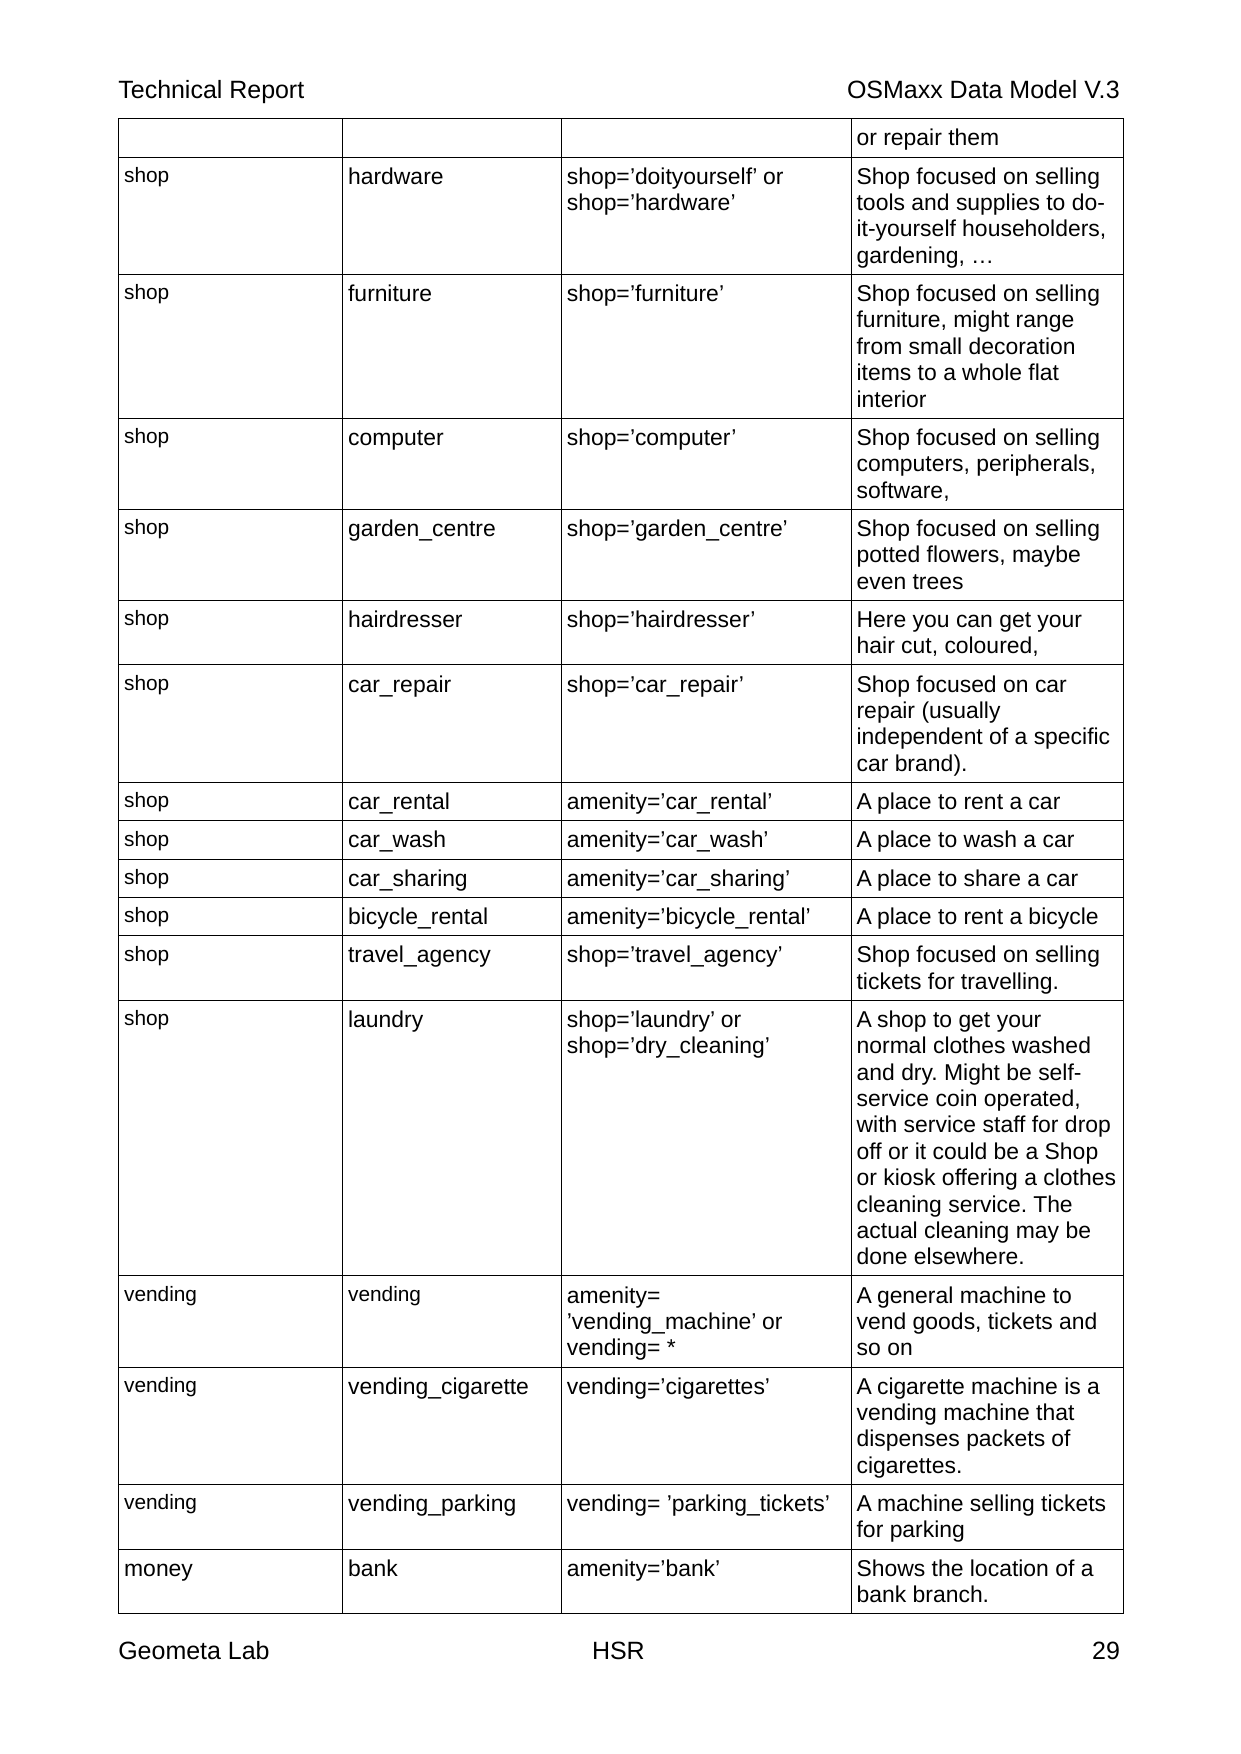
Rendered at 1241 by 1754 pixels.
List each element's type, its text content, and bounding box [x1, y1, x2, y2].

table_cell vending_cigarette [343, 1368, 561, 1484]
table_cell Here you can get your hair cut, coloured, [852, 601, 1123, 664]
table_cell shop=’car_repair’ [562, 665, 851, 782]
table_cell amenity=’bicycle_rental’ [562, 898, 851, 935]
table_cell [562, 119, 851, 156]
table_cell amenity=’car_rental’ [562, 783, 851, 820]
table_cell shop [119, 1001, 342, 1275]
table_cell computer [343, 419, 561, 509]
table_cell shop=’furniture’ [562, 275, 851, 418]
table_cell shop [119, 158, 342, 274]
table_cell garden_centre [343, 510, 561, 600]
table_cell car_repair [343, 665, 561, 782]
table_cell hardware [343, 158, 561, 274]
table_cell A machine selling tickets for parking [852, 1485, 1123, 1548]
table_cell vending=’cigarettes’ [562, 1368, 851, 1484]
table_cell A place to rent a car [852, 783, 1123, 820]
table_cell shop [119, 510, 342, 600]
table_cell shop=’laundry’ or shop=’dry_cleaning’ [562, 1001, 851, 1275]
table_cell amenity=’car_sharing’ [562, 860, 851, 897]
table_cell laundry [343, 1001, 561, 1275]
table_cell A place to rent a bicycle [852, 898, 1123, 935]
table_cell A shop to get your normal clothes washed and dry. Might be self-service coin operated, with service staff for drop off or it could be a Shop or kiosk offering a clothes cleaning service. The actual cleaning may be done elsewhere. [852, 1001, 1123, 1275]
table_cell Shop focused on selling furniture, might range from small decoration items to a whole flat interior [852, 275, 1123, 418]
table_cell shop [119, 601, 342, 664]
table_cell shop=’computer’ [562, 419, 851, 509]
table_cell Shop focused on selling tickets for travelling. [852, 936, 1123, 1000]
table_cell car_rental [343, 783, 561, 820]
table_cell shop [119, 783, 342, 820]
table_cell A place to wash a car [852, 821, 1123, 858]
table_cell Shop focused on car repair (usually independent of a specific car brand). [852, 665, 1123, 782]
table_cell Shop focused on selling potted flowers, maybe even trees [852, 510, 1123, 600]
table_cell vending [343, 1276, 561, 1366]
table_cell A general machine to vend goods, tickets and so on [852, 1276, 1123, 1366]
table_cell A place to share a car [852, 860, 1123, 897]
table_cell shop=’doityourself’ or shop=’hardware’ [562, 158, 851, 274]
table_cell vending= ’parking_tickets’ [562, 1485, 851, 1548]
table_cell vending [119, 1368, 342, 1484]
table_cell vending [119, 1485, 342, 1548]
table_cell shop [119, 860, 342, 897]
table_cell shop [119, 936, 342, 1000]
table_cell hairdresser [343, 601, 561, 664]
table_cell vending [119, 1276, 342, 1366]
table_cell [119, 119, 342, 156]
table_cell shop [119, 898, 342, 935]
table_cell [343, 119, 561, 156]
table_cell amenity=’bank’ [562, 1550, 851, 1613]
table_cell bicycle_rental [343, 898, 561, 935]
table_cell shop [119, 665, 342, 782]
table_cell or repair them [852, 119, 1123, 156]
table_cell shop=’garden_centre’ [562, 510, 851, 600]
table_cell shop=’hairdresser’ [562, 601, 851, 664]
table_cell car_sharing [343, 860, 561, 897]
table_cell shop [119, 821, 342, 858]
table_cell bank [343, 1550, 561, 1613]
table_cell Shop focused on selling tools and supplies to do-it-yourself householders, gardening, … [852, 158, 1123, 274]
table_cell travel_agency [343, 936, 561, 1000]
table_cell shop=’travel_agency’ [562, 936, 851, 1000]
table_cell amenity= ’vending_machine’ or vending= * [562, 1276, 851, 1366]
table_cell amenity=’car_wash’ [562, 821, 851, 858]
table_cell furniture [343, 275, 561, 418]
table_cell vending_parking [343, 1485, 561, 1548]
table_cell Shows the location of a bank branch. [852, 1550, 1123, 1613]
table_cell shop [119, 419, 342, 509]
table_cell car_wash [343, 821, 561, 858]
table_cell shop [119, 275, 342, 418]
table_cell money [119, 1550, 342, 1613]
table_cell A cigarette machine is a vending machine that dispenses packets of cigarettes. [852, 1368, 1123, 1484]
table_cell Shop focused on selling computers, peripherals, software, [852, 419, 1123, 509]
